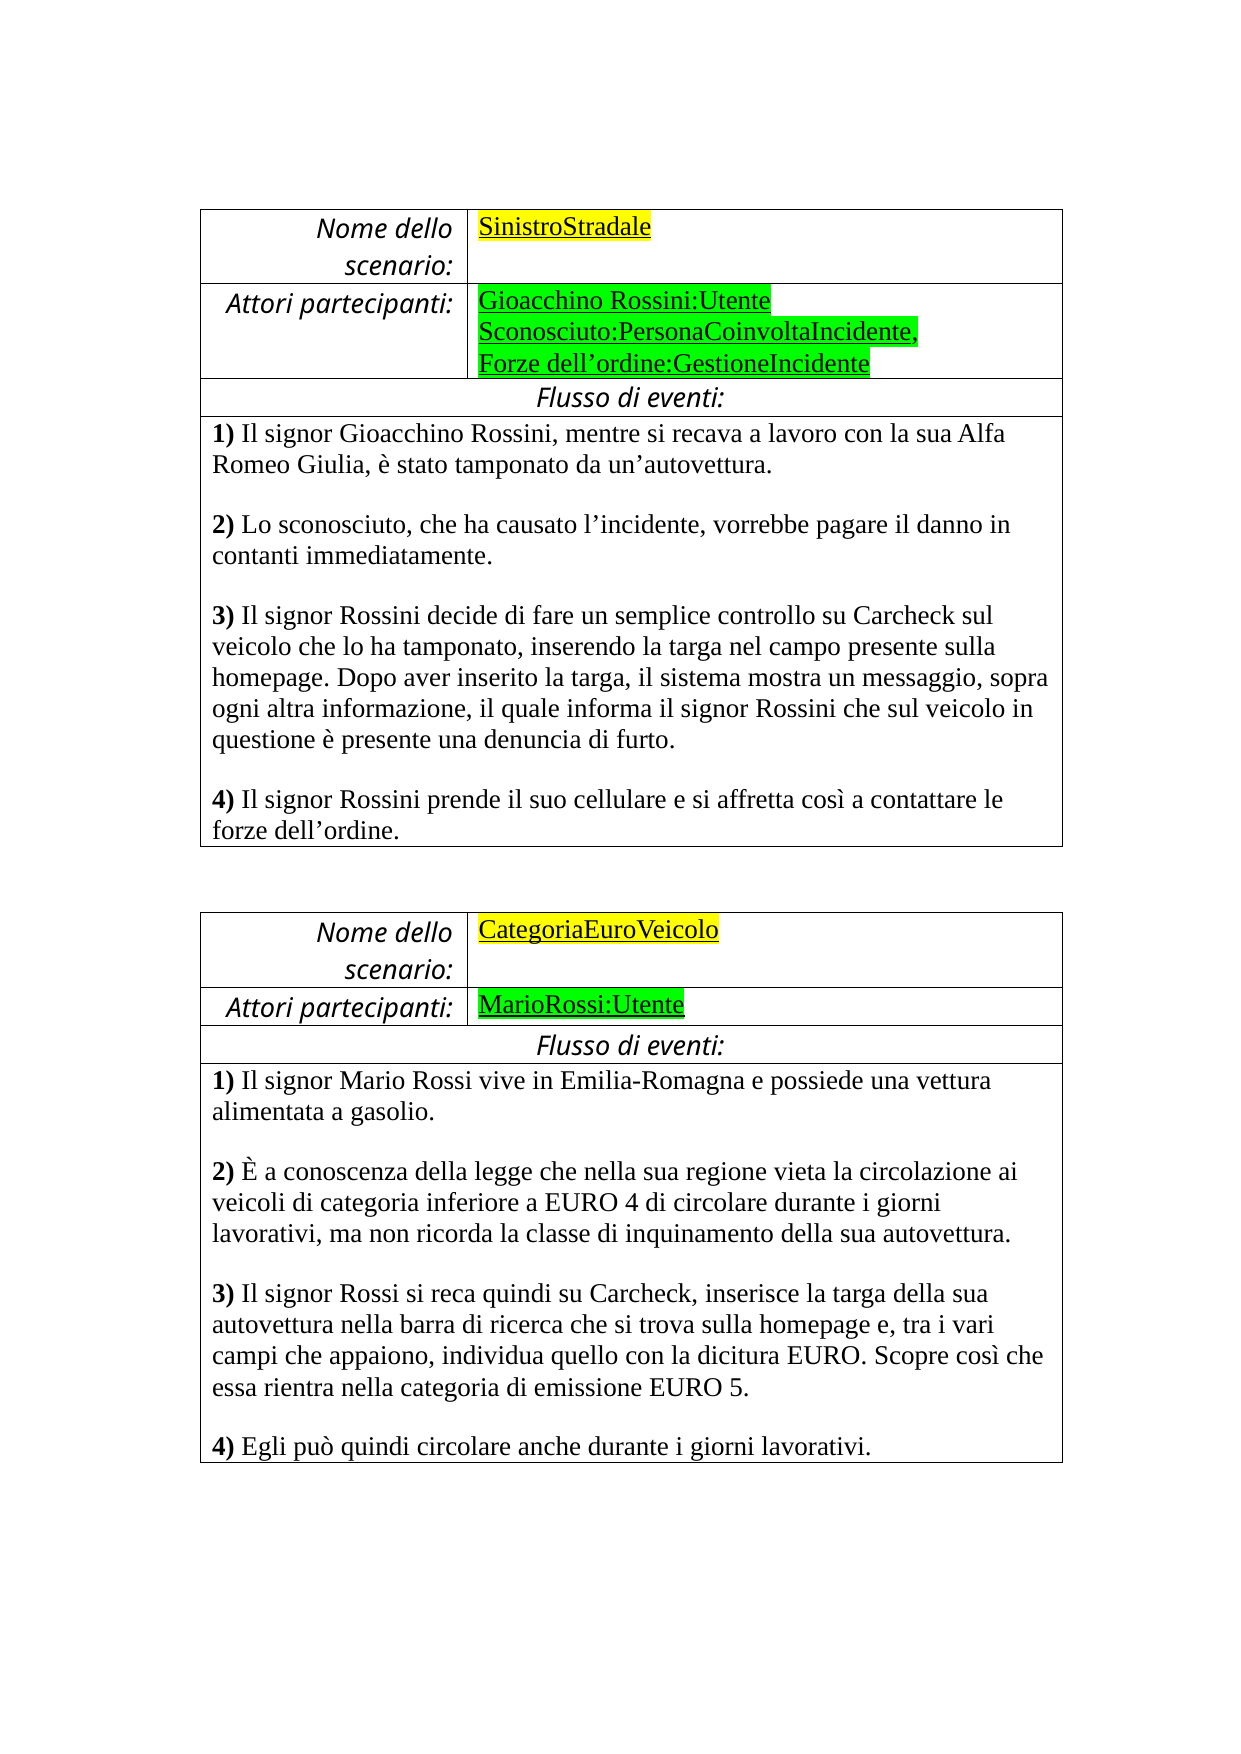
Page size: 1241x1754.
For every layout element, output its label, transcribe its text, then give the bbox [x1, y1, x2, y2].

table_cell Attori partecipanti: [201, 284, 467, 378]
table_cell 1) Il signor Mario Rossi vive in Emilia-Romagna e possiede una vettura alimentata a gasolio. 2) È a conoscenza della legge che nella sua regione vieta la circolazione ai veicoli di categoria inferiore a EURO 4 di circolare durante i giorni lavorativi, ma non ricorda la classe di inquinamento della sua autovettura. 3) Il signor Rossi si reca quindi su Carcheck, inserisce la targa della sua autovettura nella barra di ricerca che si trova sulla homepage e, tra i vari campi che appaiono, individua quello con la dicitura EURO. Scopre così che essa rientra nella categoria di emissione EURO 5. 4) Egli può quindi circolare anche durante i giorni lavorativi. [201, 1064, 1062, 1462]
table_cell Flusso di eventi: [201, 1026, 1062, 1063]
table_cell Flusso di eventi: [201, 379, 1062, 416]
table_header SinistroStradale [468, 210, 1062, 283]
table_header CategoriaEuroVeicolo [468, 913, 1062, 987]
table_cell Attori partecipanti: [201, 988, 467, 1025]
table_cell MarioRossi:Utente [468, 988, 1062, 1025]
table_header Nome dello scenario: [201, 210, 467, 283]
table_header Nome dello scenario: [201, 913, 467, 987]
table_cell 1) Il signor Gioacchino Rossini, mentre si recava a lavoro con la sua Alfa Romeo Giulia, è stato tamponato da un’autovettura. 2) Lo sconosciuto, che ha causato l’incidente, vorrebbe pagare il danno in contanti immediatamente. 3) Il signor Rossini decide di fare un semplice controllo su Carcheck sul veicolo che lo ha tamponato, inserendo la targa nel campo presente sulla homepage. Dopo aver inserito la targa, il sistema mostra un messaggio, sopra ogni altra informazione, il quale informa il signor Rossini che sul veicolo in questione è presente una denuncia di furto. 4) Il signor Rossini prende il suo cellulare e si affretta così a contattare le forze dell’ordine. [201, 417, 1062, 846]
table_cell Gioacchino Rossini:Utente Sconosciuto:PersonaCoinvoltaIncidente, Forze dell’ordine:GestioneIncidente [468, 284, 1062, 378]
